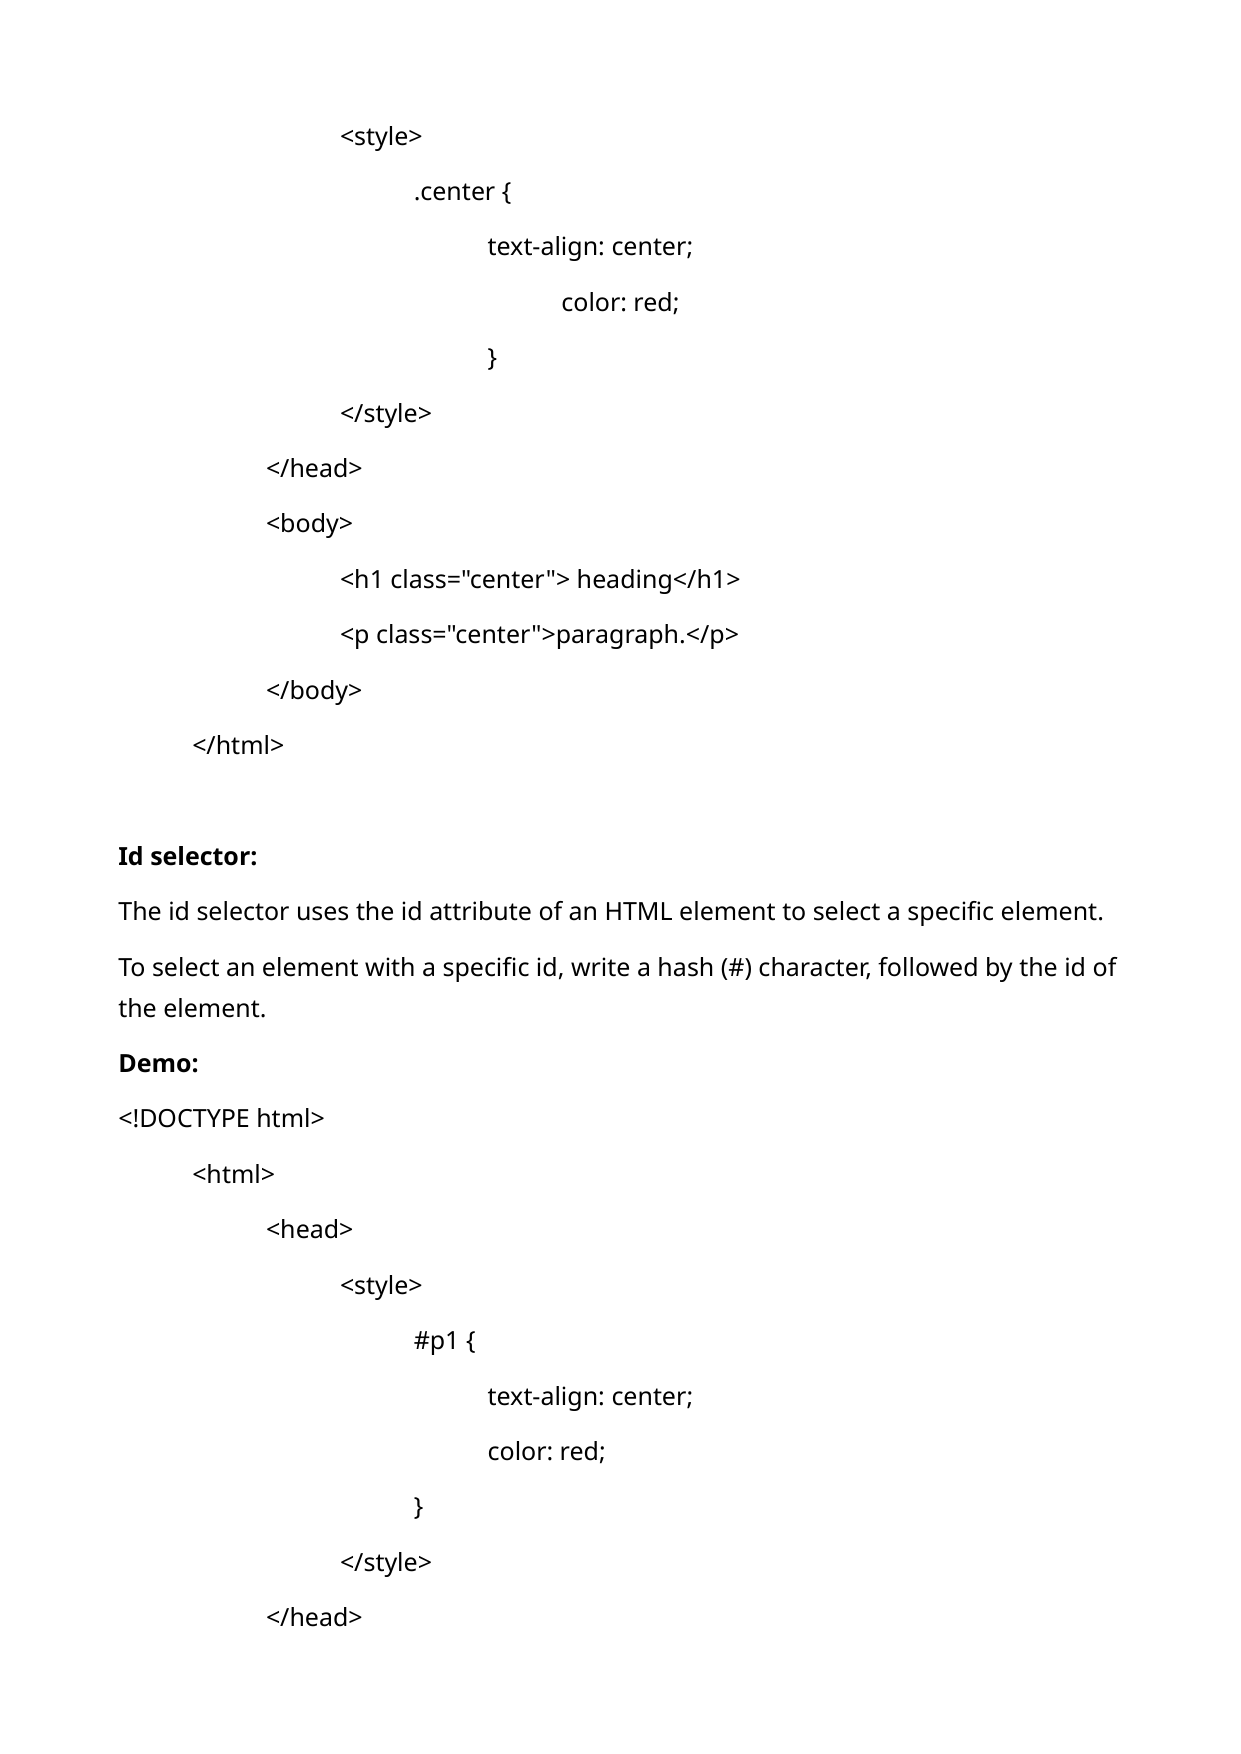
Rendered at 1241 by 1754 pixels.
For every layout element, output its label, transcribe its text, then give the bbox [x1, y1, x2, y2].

text <body> [118, 506, 1122, 540]
text To select an element with a specific id, write a hash (#) character, followed by the id of the element. [118, 949, 1122, 1024]
text </head> [118, 451, 1122, 485]
text <head> [118, 1212, 1122, 1246]
text <p class="center">paragraph.</p> [118, 617, 1122, 651]
text The id selector uses the id attribute of an HTML element to select a specific element. [118, 894, 1122, 928]
text <html> [118, 1156, 1122, 1191]
text Demo: [118, 1046, 1122, 1080]
text </html> [118, 728, 1122, 762]
text <h1 class="center"> heading</h1> [118, 561, 1122, 596]
text } [118, 340, 1122, 374]
text Id selector: [118, 838, 1122, 873]
text #p1 { [118, 1323, 1122, 1357]
text color: red; [118, 1433, 1122, 1468]
text </head> [118, 1600, 1122, 1634]
text <!DOCTYPE html> [118, 1101, 1122, 1135]
text .center { [118, 173, 1122, 208]
text </style> [118, 395, 1122, 429]
text text-align: center; [118, 1378, 1122, 1412]
text color: red; [118, 284, 1122, 318]
text } [118, 1489, 1122, 1523]
text </style> [118, 1544, 1122, 1578]
text <style> [118, 118, 1122, 152]
text text-align: center; [118, 229, 1122, 263]
text </body> [118, 672, 1122, 706]
text <style> [118, 1267, 1122, 1301]
